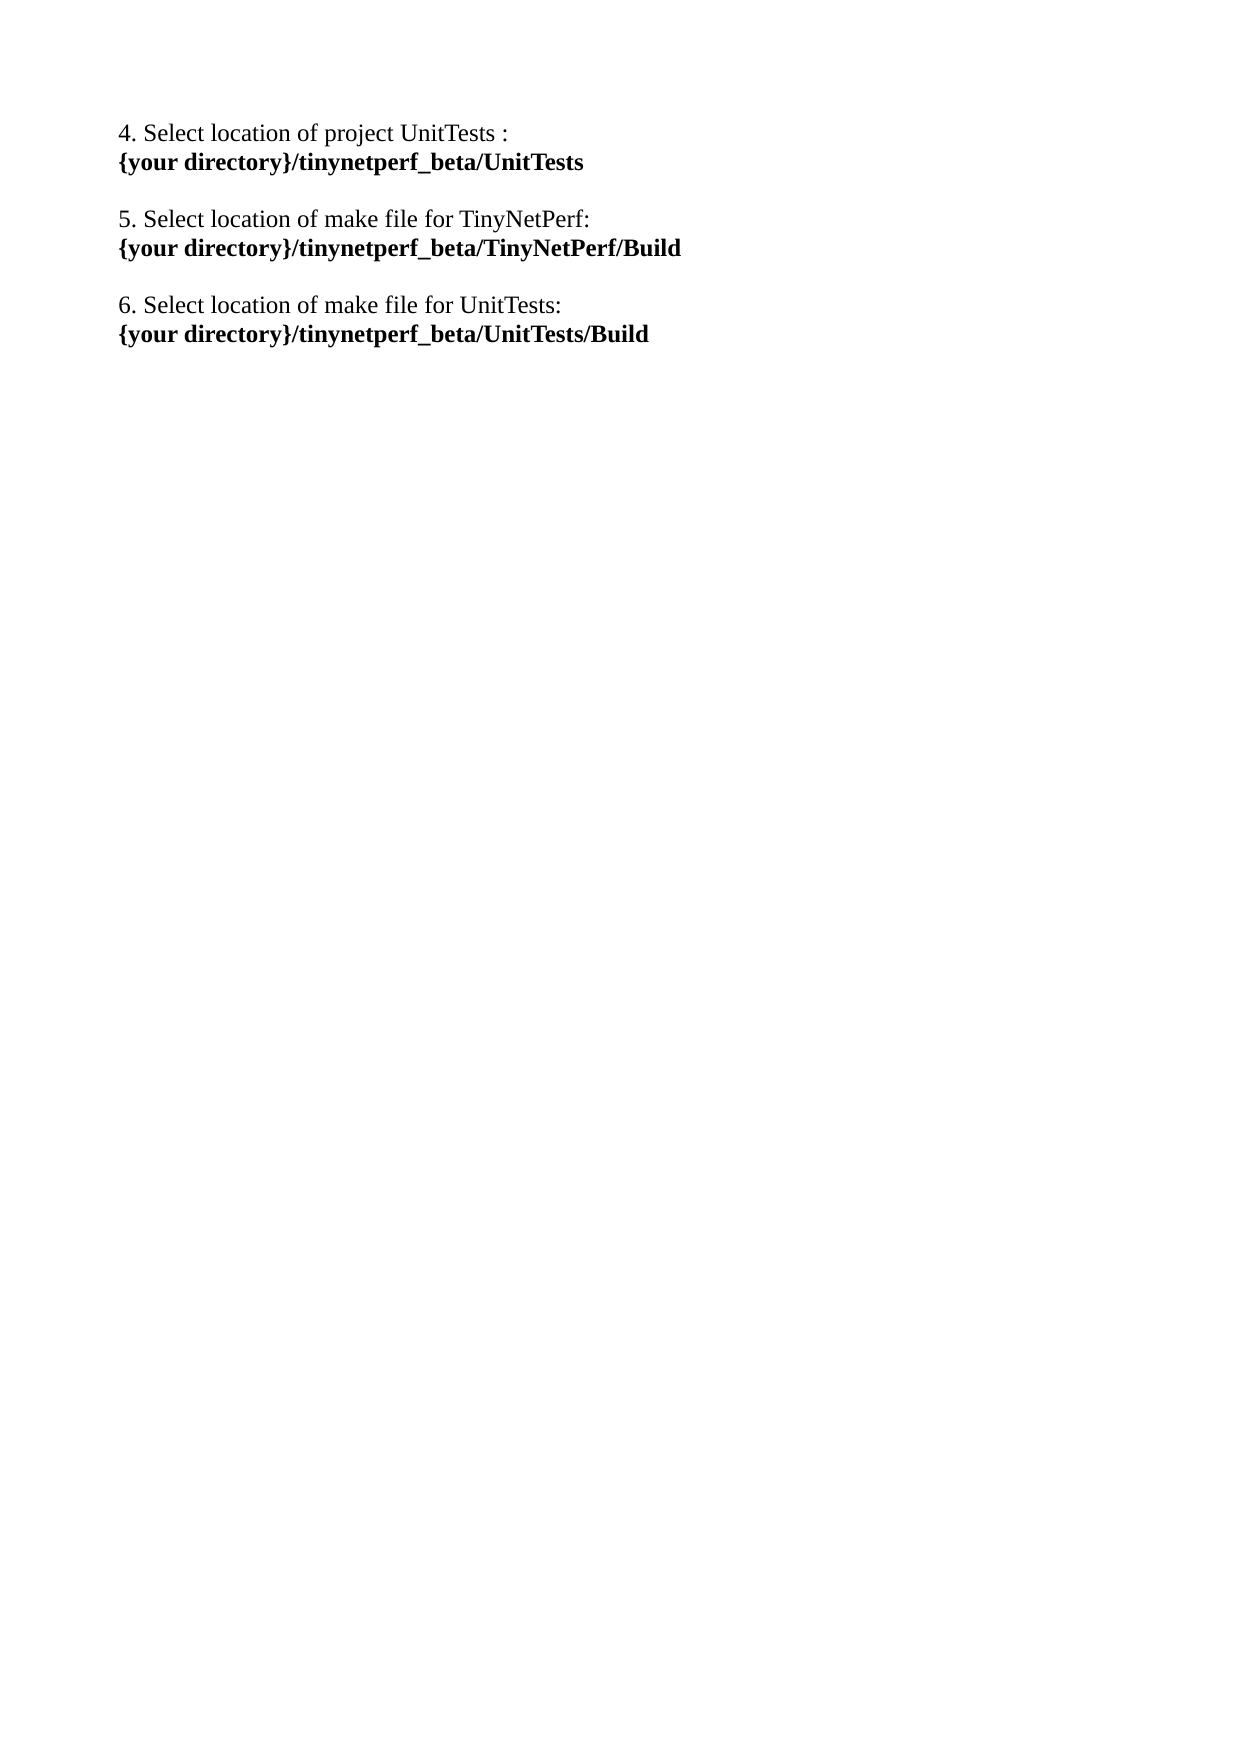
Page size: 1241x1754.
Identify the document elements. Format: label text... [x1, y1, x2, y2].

text 5. Select location of make file for TinyNetPerf: [118, 204, 1122, 233]
text 4. Select location of project UnitTests : [118, 118, 1122, 147]
text 6. Select location of make file for UnitTests: [118, 291, 1122, 319]
text {your directory}/tinynetperf_beta/TinyNetPerf/Build [118, 233, 1122, 262]
text {your directory}/tinynetperf_beta/UnitTests/Build [118, 319, 1122, 348]
text {your directory}/tinynetperf_beta/UnitTests [118, 147, 1122, 176]
